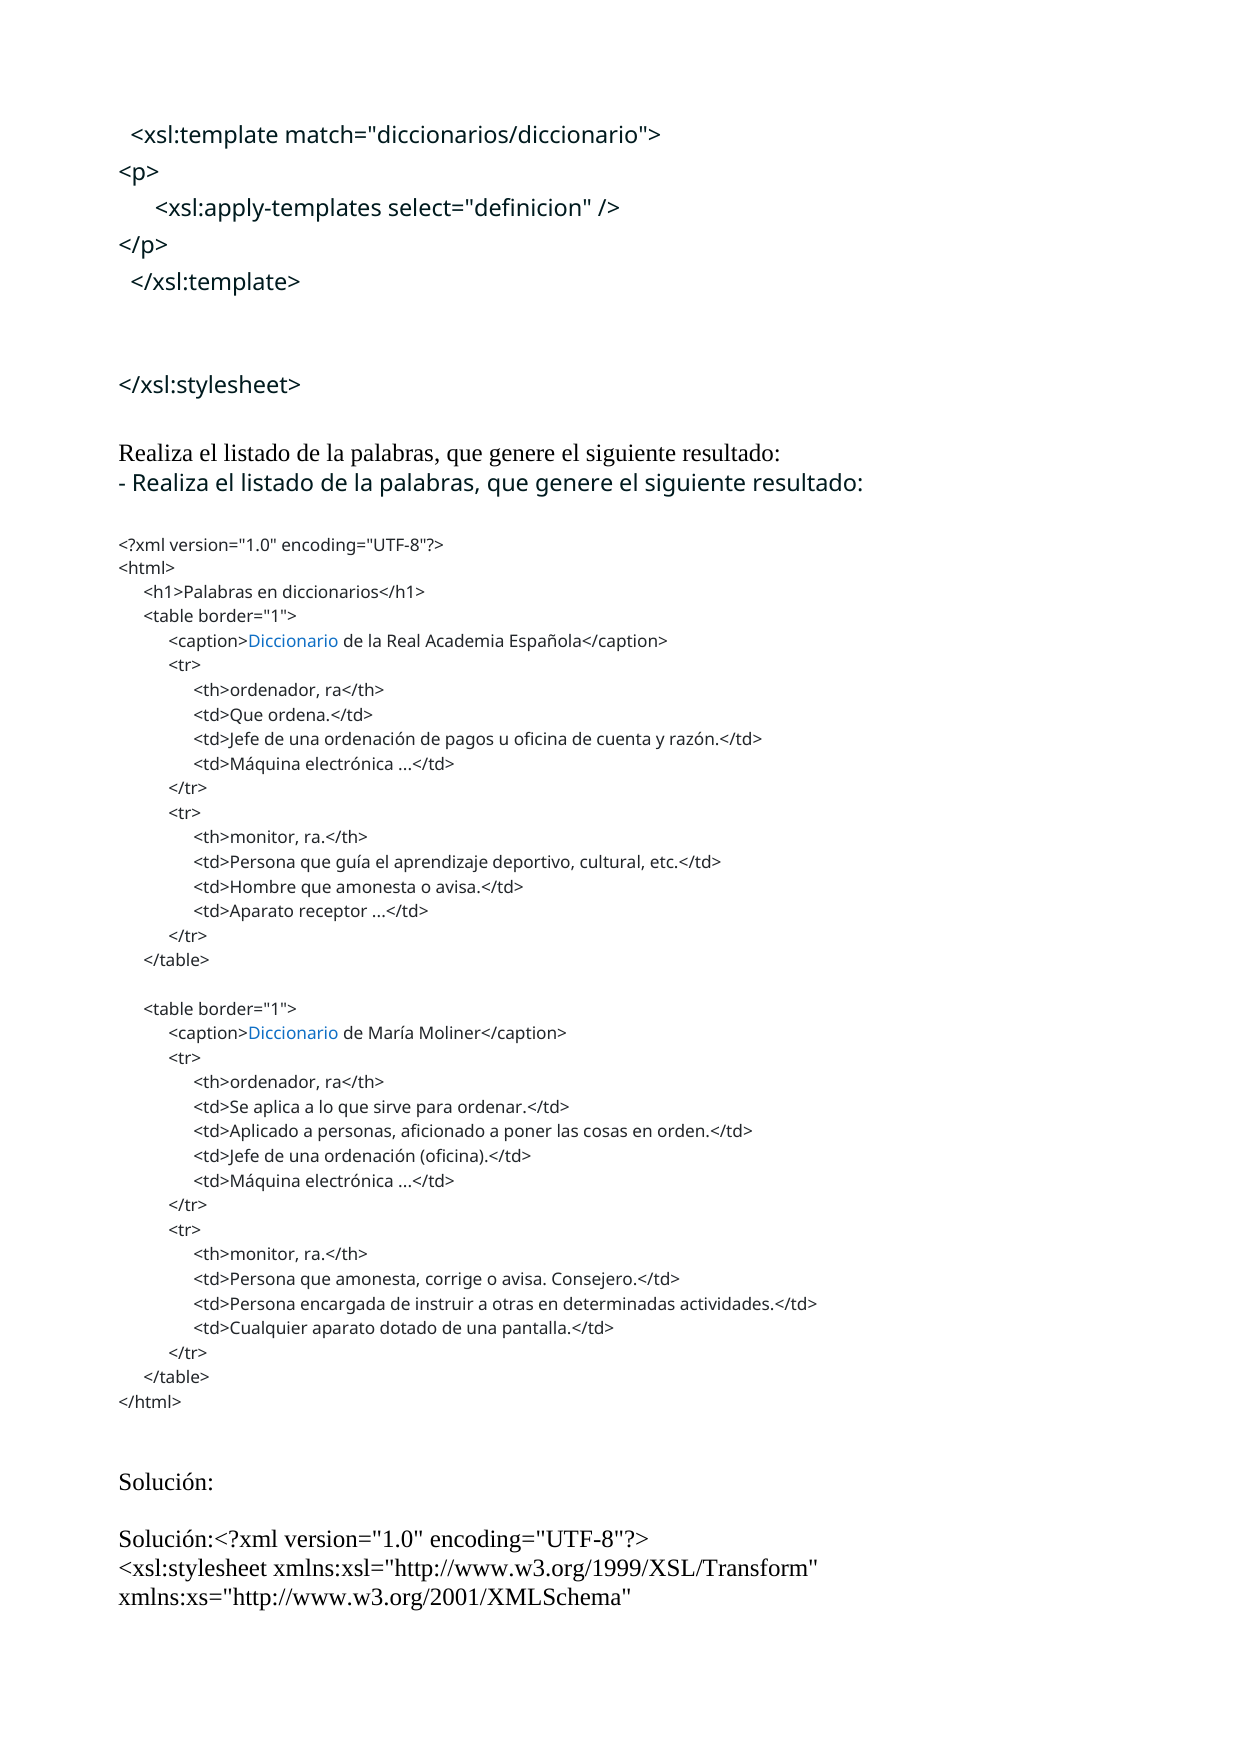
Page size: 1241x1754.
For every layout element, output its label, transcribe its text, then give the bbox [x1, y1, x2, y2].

text <tr> [118, 653, 1122, 678]
text <td>Persona encargada de instruir a otras en determinadas actividades.</td> [118, 1292, 1122, 1316]
text <td>Persona que guía el aprendizaje deportivo, cultural, etc.</td> [118, 850, 1122, 875]
text xmlns:xs="http://www.w3.org/2001/XMLSchema" [118, 1582, 1122, 1610]
text <td>Que ordena.</td> [118, 703, 1122, 727]
text <caption>Diccionario de la Real Academia Española</caption> [118, 629, 1122, 653]
text </table> [118, 948, 1122, 973]
text <th>ordenador, ra</th> [118, 1070, 1122, 1095]
text <th>monitor, ra.</th> [118, 826, 1122, 850]
text Solución: [118, 1467, 1122, 1495]
text - Realiza el listado de la palabras, que genere el siguiente resultado: [118, 467, 1122, 498]
text </xsl:stylesheet> [118, 368, 1122, 400]
text <tr> [118, 1218, 1122, 1242]
text <p> [118, 155, 1122, 187]
text <td>Aplicado a personas, aficionado a poner las cosas en orden.</td> [118, 1119, 1122, 1144]
text <tr> [118, 1046, 1122, 1070]
text <xsl:stylesheet xmlns:xsl="http://www.w3.org/1999/XSL/Transform" [118, 1553, 1122, 1582]
text <td>Máquina electrónica ...</td> [118, 1169, 1122, 1193]
text </table> [118, 1365, 1122, 1390]
text </p> [118, 228, 1122, 260]
text </tr> [118, 1193, 1122, 1218]
text Solución:<?xml version="1.0" encoding="UTF-8"?> [118, 1524, 1122, 1553]
text <?xml version="1.0" encoding="UTF-8"?> [118, 533, 1122, 556]
text <table border="1"> [118, 604, 1122, 629]
text <th>ordenador, ra</th> [118, 678, 1122, 703]
text <td>Persona que amonesta, corrige o avisa. Consejero.</td> [118, 1267, 1122, 1292]
text <td>Jefe de una ordenación (oficina).</td> [118, 1144, 1122, 1169]
text <td>Aparato receptor ...</td> [118, 899, 1122, 924]
text <h1>Palabras en diccionarios</h1> [118, 580, 1122, 604]
text <td>Hombre que amonesta o avisa.</td> [118, 875, 1122, 899]
text </tr> [118, 924, 1122, 948]
text Realiza el listado de la palabras, que genere el siguiente resultado: [118, 438, 1122, 467]
text <tr> [118, 801, 1122, 826]
text <table border="1"> [118, 997, 1122, 1021]
text <td>Máquina electrónica ...</td> [118, 752, 1122, 776]
text <td>Cualquier aparato dotado de una pantalla.</td> [118, 1316, 1122, 1341]
text <html> [118, 556, 1122, 580]
text </xsl:template> [118, 265, 1122, 297]
text </tr> [118, 1341, 1122, 1365]
text </html> [118, 1390, 1122, 1413]
text <td>Jefe de una ordenación de pagos u oficina de cuenta y razón.</td> [118, 727, 1122, 752]
text <th>monitor, ra.</th> [118, 1242, 1122, 1267]
text <caption>Diccionario de María Moliner</caption> [118, 1021, 1122, 1046]
text <td>Se aplica a lo que sirve para ordenar.</td> [118, 1095, 1122, 1119]
text <xsl:apply-templates select="definicion" /> [118, 192, 1122, 224]
text <xsl:template match="diccionarios/diccionario"> [118, 118, 1122, 150]
text </tr> [118, 776, 1122, 801]
